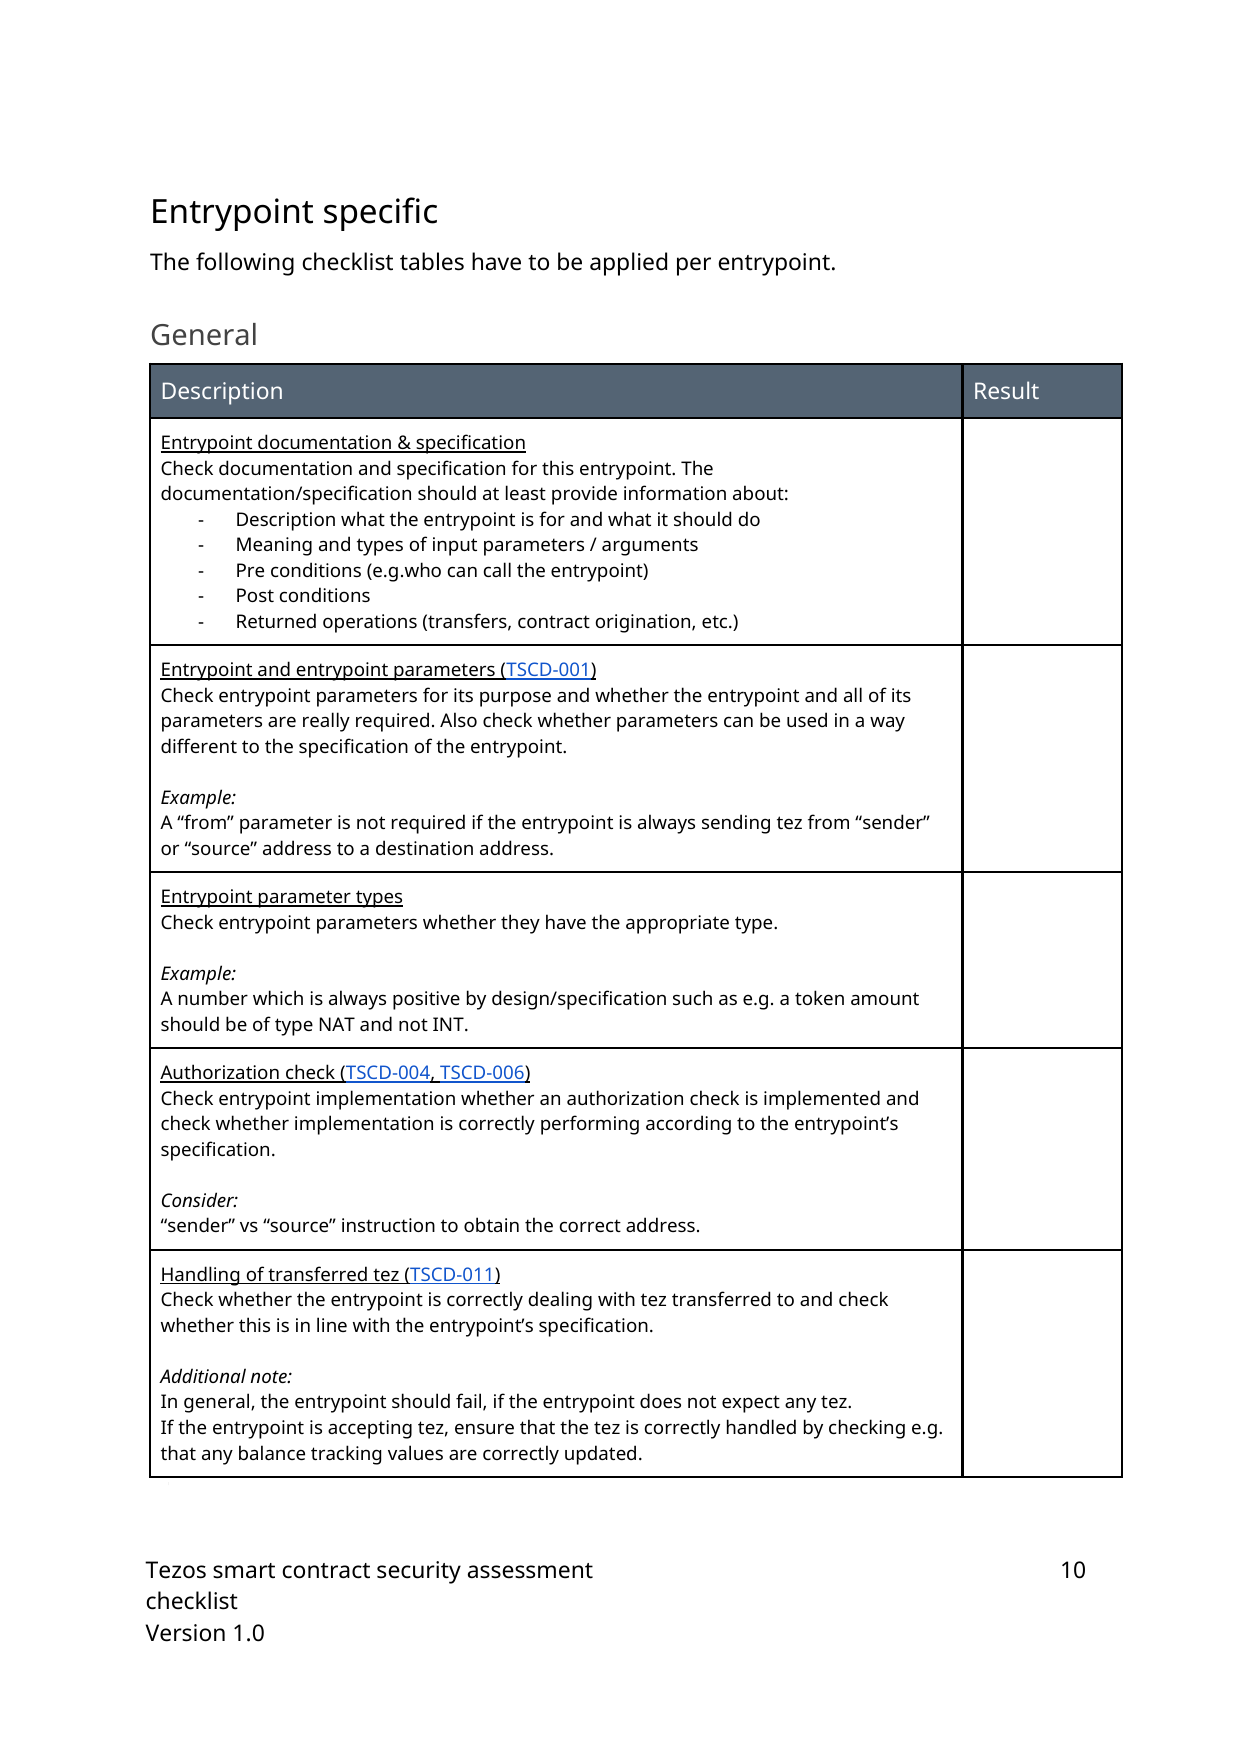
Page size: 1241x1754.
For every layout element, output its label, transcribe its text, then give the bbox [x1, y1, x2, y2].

table_cell Entrypoint and entrypoint parameters (TSCD-001) Check entrypoint parameters for its purpose and whether the entrypoint and all of its parameters are really required. Also check whether parameters can be used in a way different to the specification of the entrypoint. Example: A “from” parameter is not required if the entrypoint is always sending tez from “sender” or “source” address to a destination address. [151, 646, 961, 871]
table_cell Authorization check (TSCD-004, TSCD-006) Check entrypoint implementation whether an authorization check is implemented and check whether implementation is correctly performing according to the entrypoint’s specification. Consider: “sender” vs “source” instruction to obtain the correct address. [151, 1049, 961, 1249]
table_cell Handling of transferred tez (TSCD-011) Check whether the entrypoint is correctly dealing with tez transferred to and check whether this is in line with the entrypoint’s specification. Additional note: In general, the entrypoint should fail, if the entrypoint does not expect any tez. If the entrypoint is accepting tez, ensure that the tez is correctly handled by checking e.g. that any balance tracking values are correctly updated. [151, 1251, 961, 1476]
table_cell [964, 1049, 1121, 1249]
table_cell [964, 646, 1121, 871]
table_cell Entrypoint documentation & specification Check documentation and specification for this entrypoint. The documentation/specification should at least provide information about: Description what the entrypoint is for and what it should do Meaning and types of input parameters / arguments Pre conditions (e.g.who can call the entrypoint) Post conditions Returned operations (transfers, contract origination, etc.) [151, 419, 961, 644]
text The following checklist tables have to be applied per entrypoint. [150, 245, 1090, 277]
table_header Description [151, 365, 961, 417]
table_cell [964, 419, 1121, 644]
table_cell Entrypoint parameter types Check entrypoint parameters whether they have the appropriate type. Example: A number which is always positive by design/specification such as e.g. a token amount should be of type NAT and not INT. [151, 873, 961, 1047]
subtitle General [150, 315, 1090, 354]
subtitle Entrypoint specific [150, 187, 1090, 233]
table_cell [964, 1251, 1121, 1476]
table_cell [964, 873, 1121, 1047]
table_header Result [964, 365, 1121, 417]
